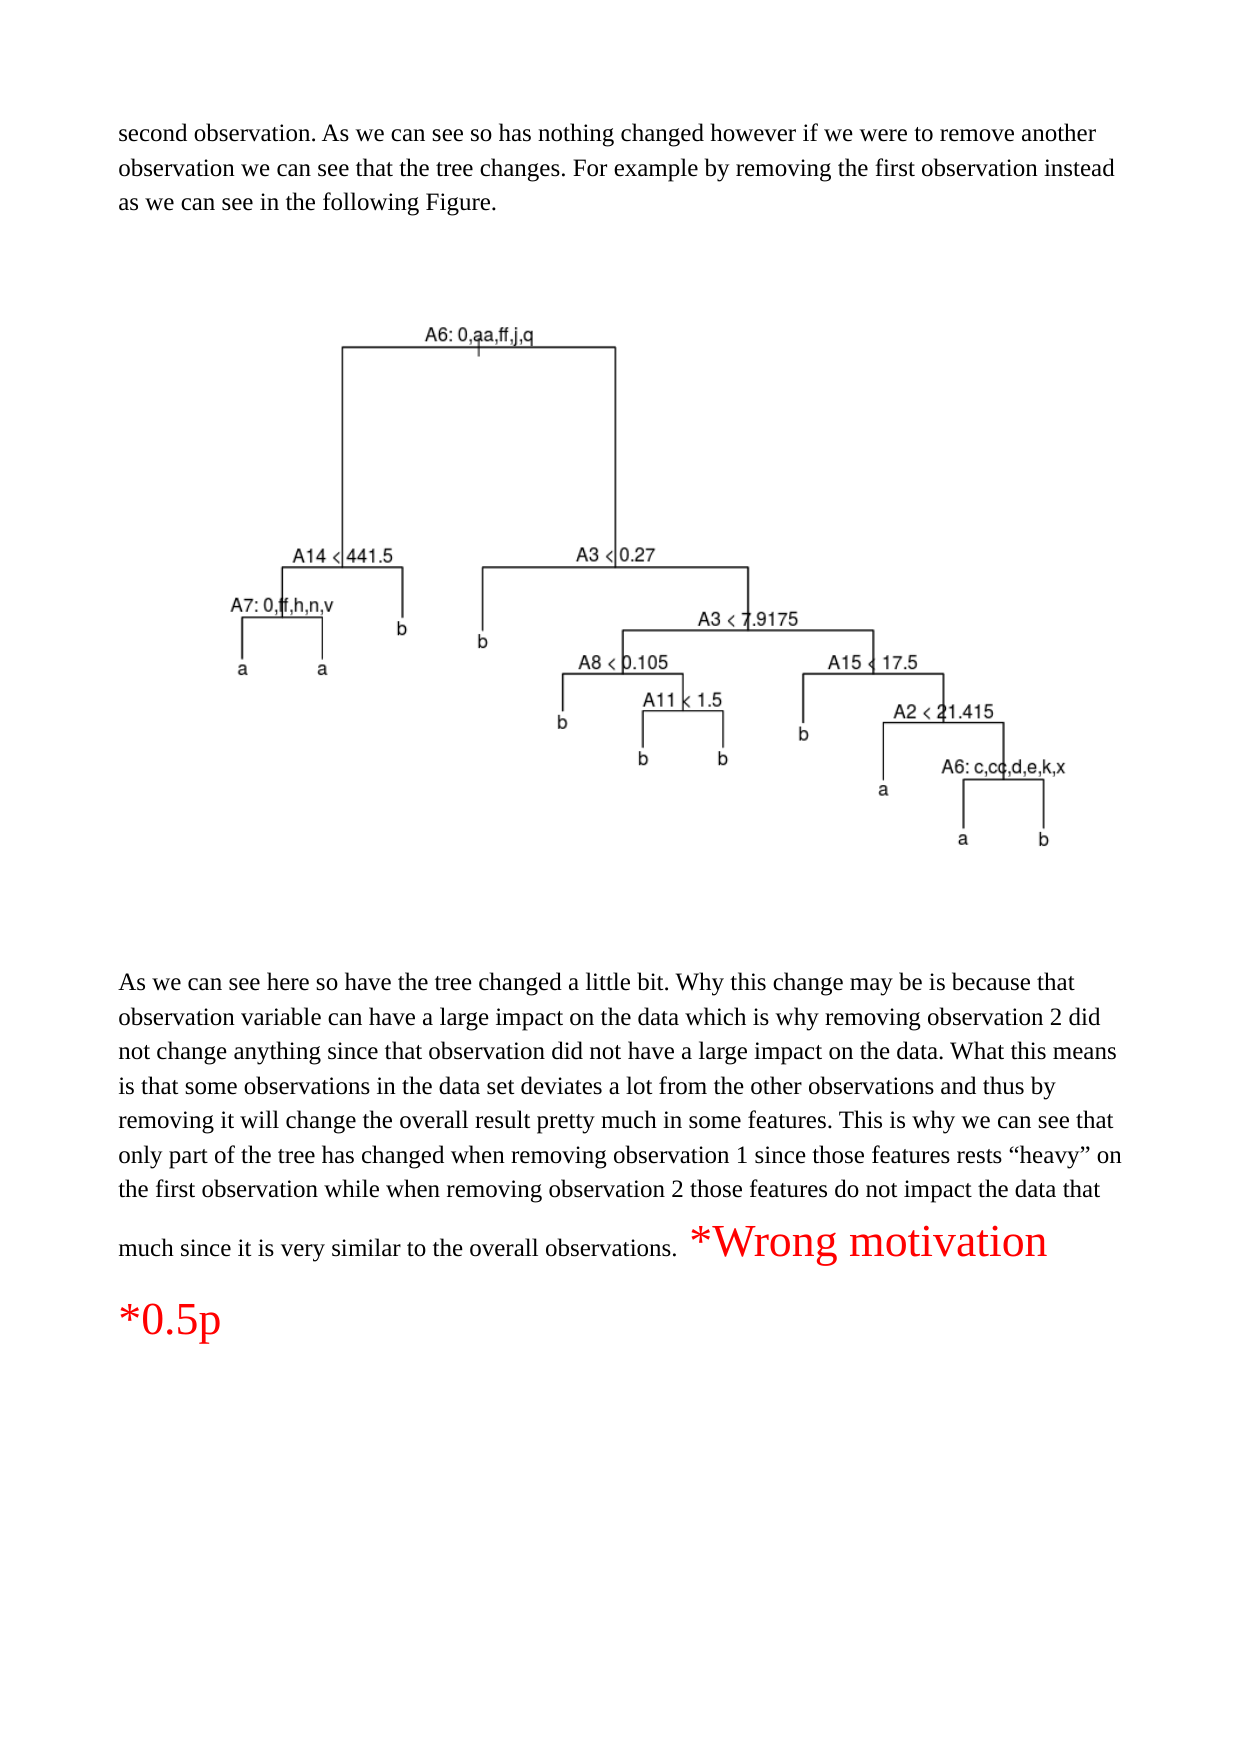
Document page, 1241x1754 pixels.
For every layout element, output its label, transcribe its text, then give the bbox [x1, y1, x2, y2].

text *0.5p [118, 1291, 1122, 1344]
text As we can see here so have the tree changed a little bit. Why this change may be is because that observation variable can have a large impact on the data which is why removing observation 2 did not change anything since that observation did not have a large impact on the data. What this means is that some observations in the data set deviates a lot from the other observations and thus by removing it will change the overall result pretty much in some features. This is why we can see that only part of the tree has changed when removing observation 1 since those features rests “heavy” on the first observation while when removing observation 2 those features do not impact the data that much since it is very similar to the overall observations. *Wrong motivation [118, 962, 1122, 1266]
text second observation. As we can see so has nothing changed however if we were to remove another observation we can see that the tree changes. For example by removing the first observation instead as we can see in the following Figure. [118, 118, 1122, 216]
